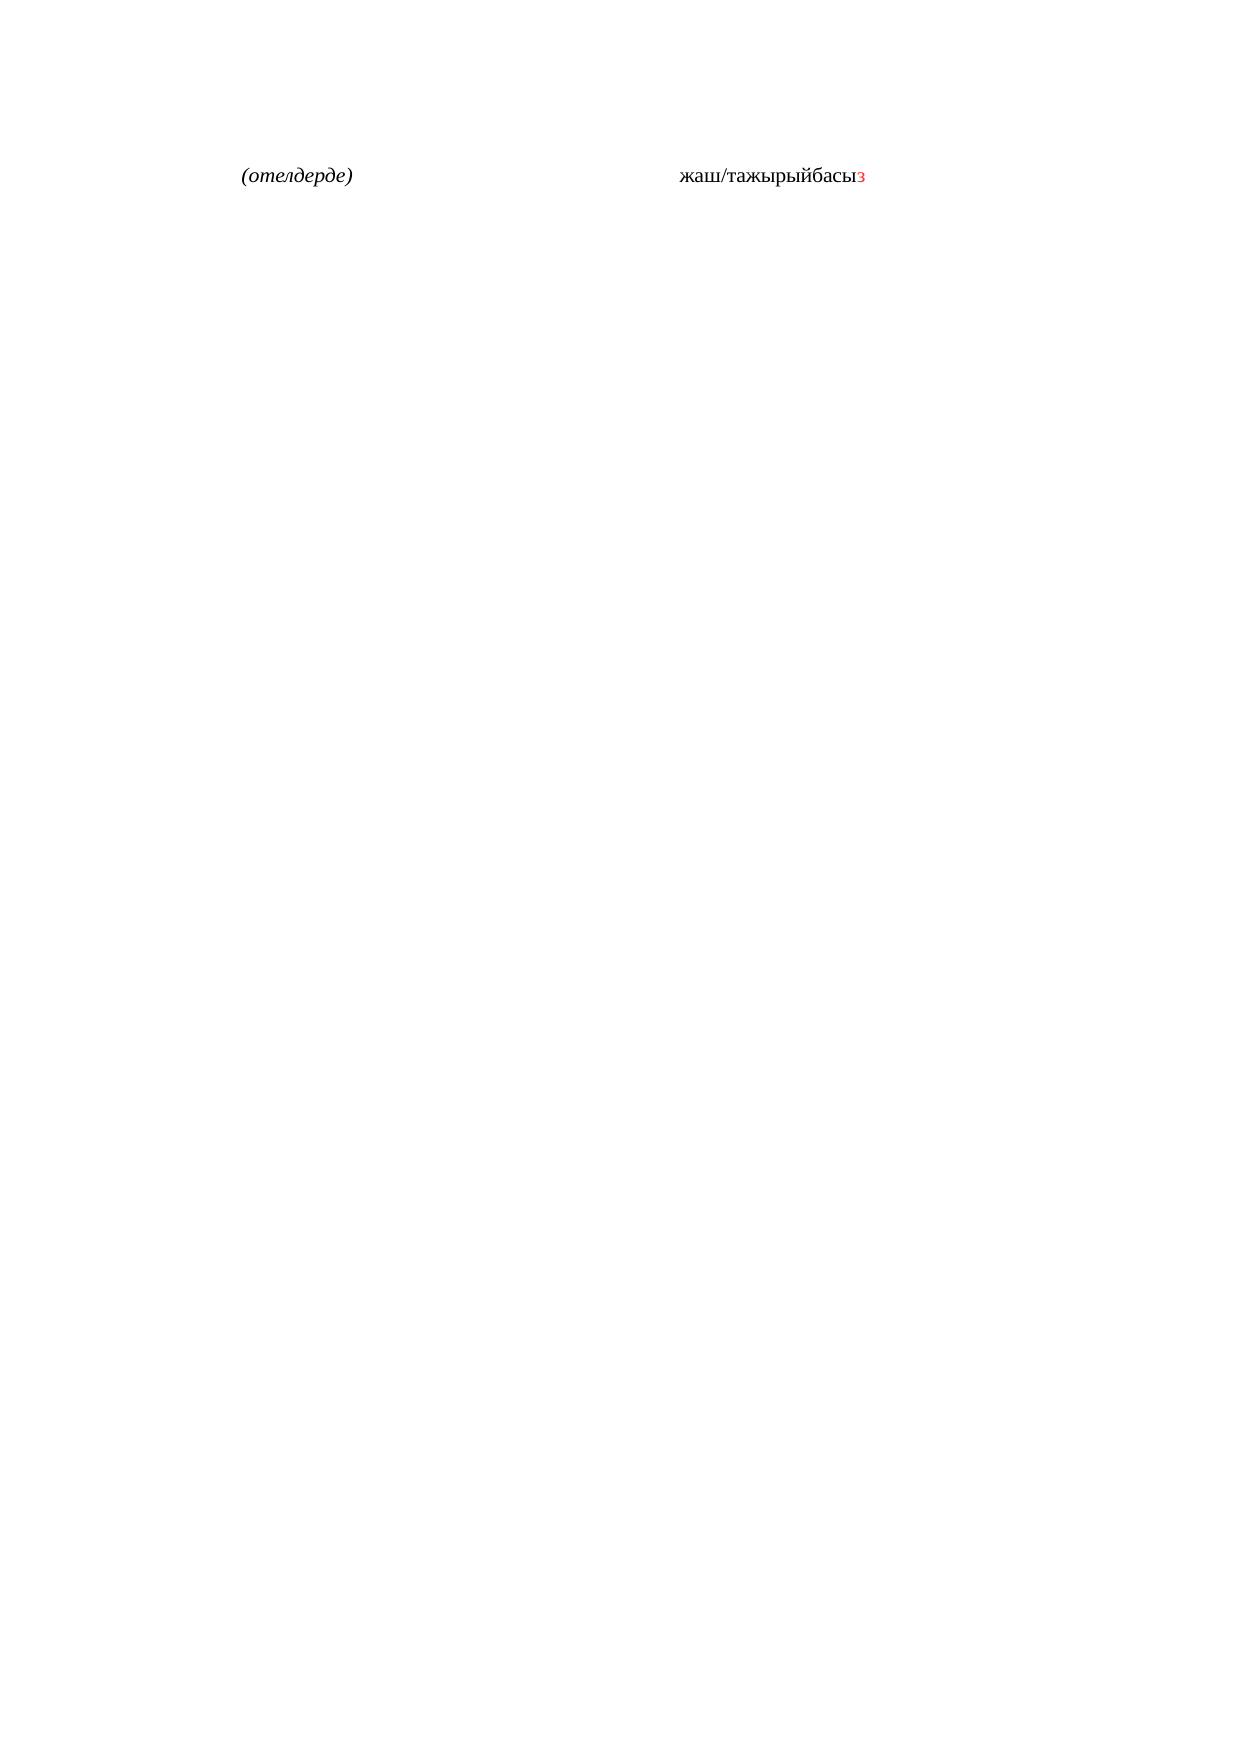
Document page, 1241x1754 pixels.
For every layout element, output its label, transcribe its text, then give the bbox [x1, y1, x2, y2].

text (отелдерде) [241, 164, 548, 188]
text жаш/тажырыйбасыз [679, 164, 1004, 188]
